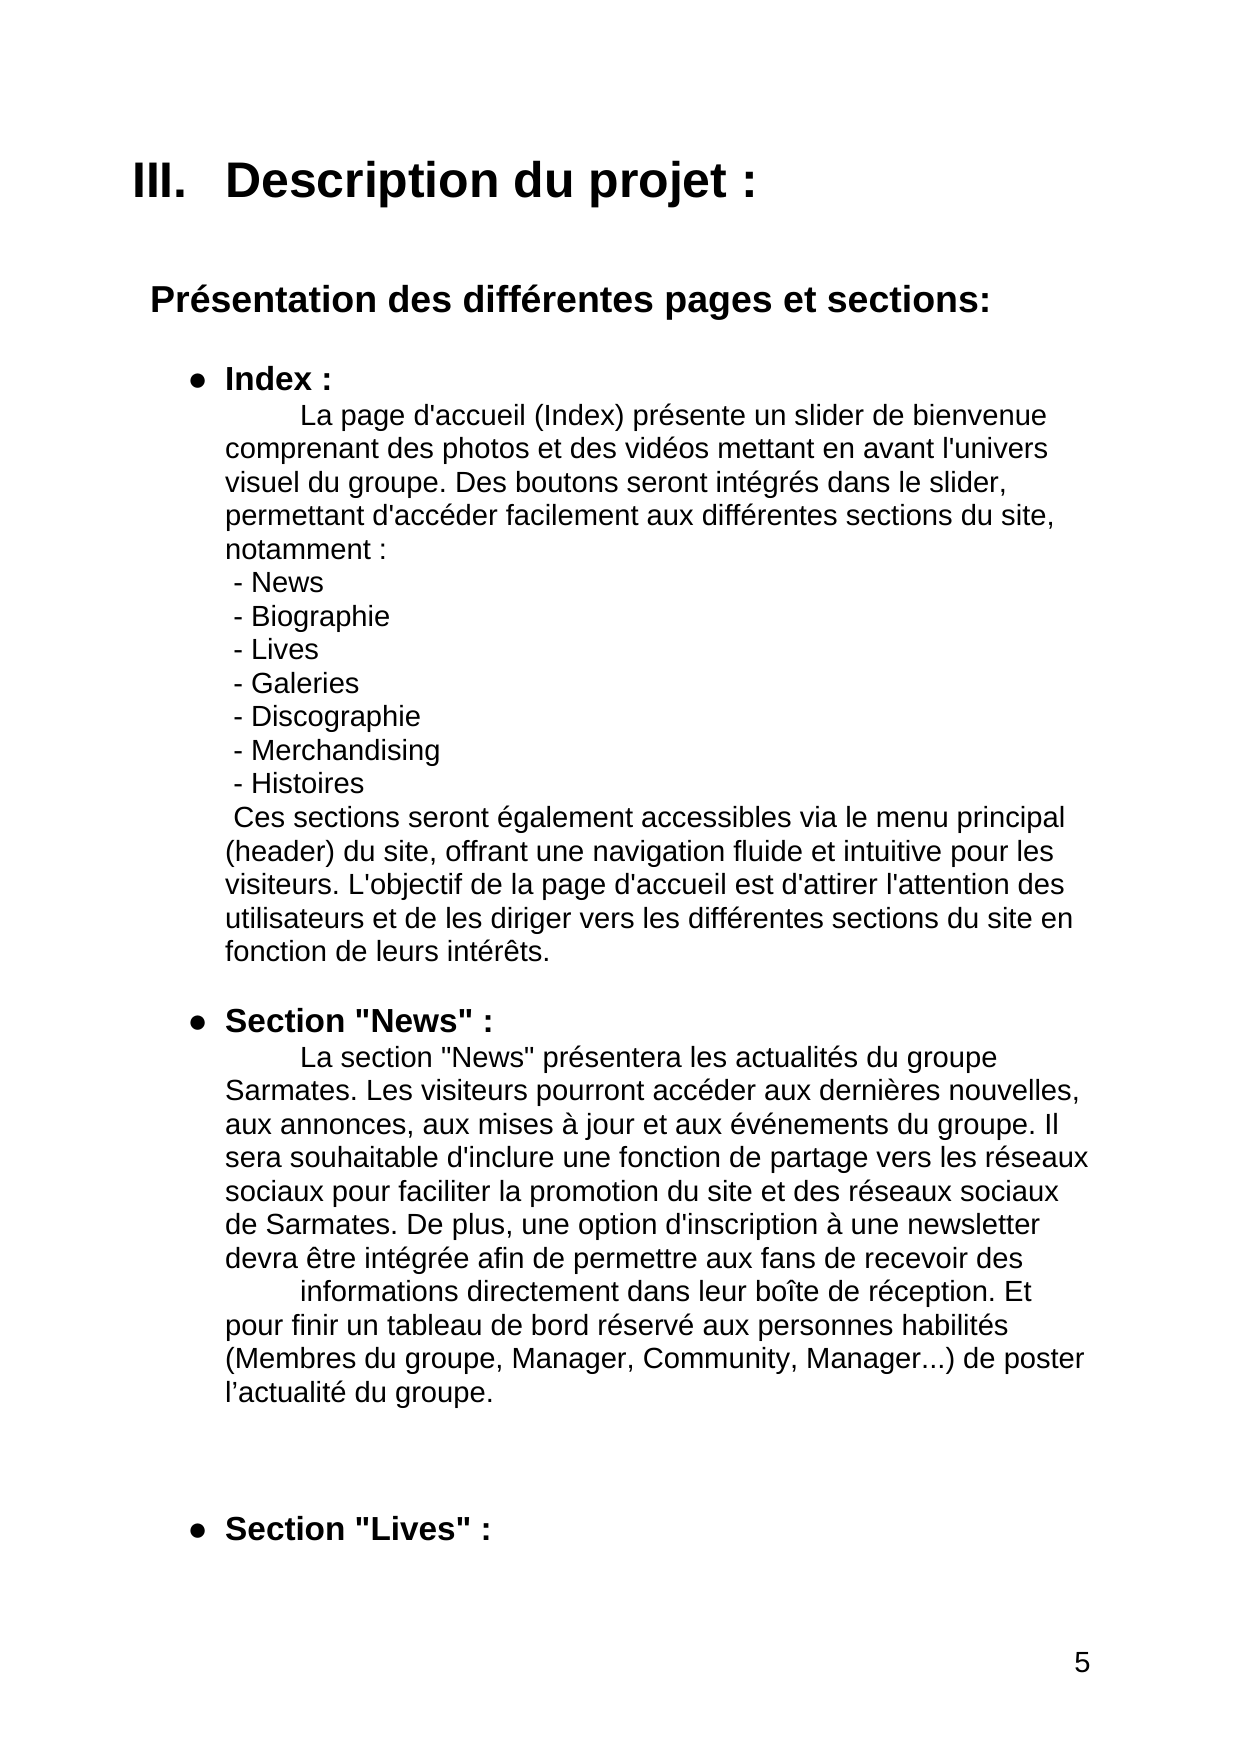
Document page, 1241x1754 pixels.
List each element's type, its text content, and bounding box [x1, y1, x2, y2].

subtitle Section "News" : [187, 1001, 1090, 1040]
subtitle Index : [187, 359, 1090, 397]
subtitle Description du projet : [187, 150, 1090, 265]
subtitle Présentation des différentes pages et sections: [150, 277, 1090, 321]
text La page d'accueil (Index) présente un slider de bienvenue comprenant des photos et des vidéos mettant en avant l'univers visuel du groupe. Des boutons seront intégrés dans le slider, permettant d'accéder facilement aux différentes sections du site, notamment : - News - Biographie - Lives - Galeries - Discographie - Merchandising - Histoires Ces sections seront également accessibles via le menu principal (header) du site, offrant une navigation fluide et intuitive pour les visiteurs. L'objectif de la page d'accueil est d'attirer l'attention des utilisateurs et de les diriger vers les différentes sections du site en fonction de leurs intérêts. [225, 397, 1090, 968]
text La section "News" présentera les actualités du groupe Sarmates. Les visiteurs pourront accéder aux dernières nouvelles, aux annonces, aux mises à jour et aux événements du groupe. Il sera souhaitable d'inclure une fonction de partage vers les réseaux sociaux pour faciliter la promotion du site et des réseaux sociaux de Sarmates. De plus, une option d'inscription à une newsletter devra être intégrée afin de permettre aux fans de recevoir des informations directement dans leur boîte de réception. Et pour finir un tableau de bord réservé aux personnes habilités (Membres du groupe, Manager, Community, Manager...) de poster l’actualité du groupe. [225, 1040, 1090, 1409]
subtitle Section "Lives" : [187, 1509, 1090, 1548]
